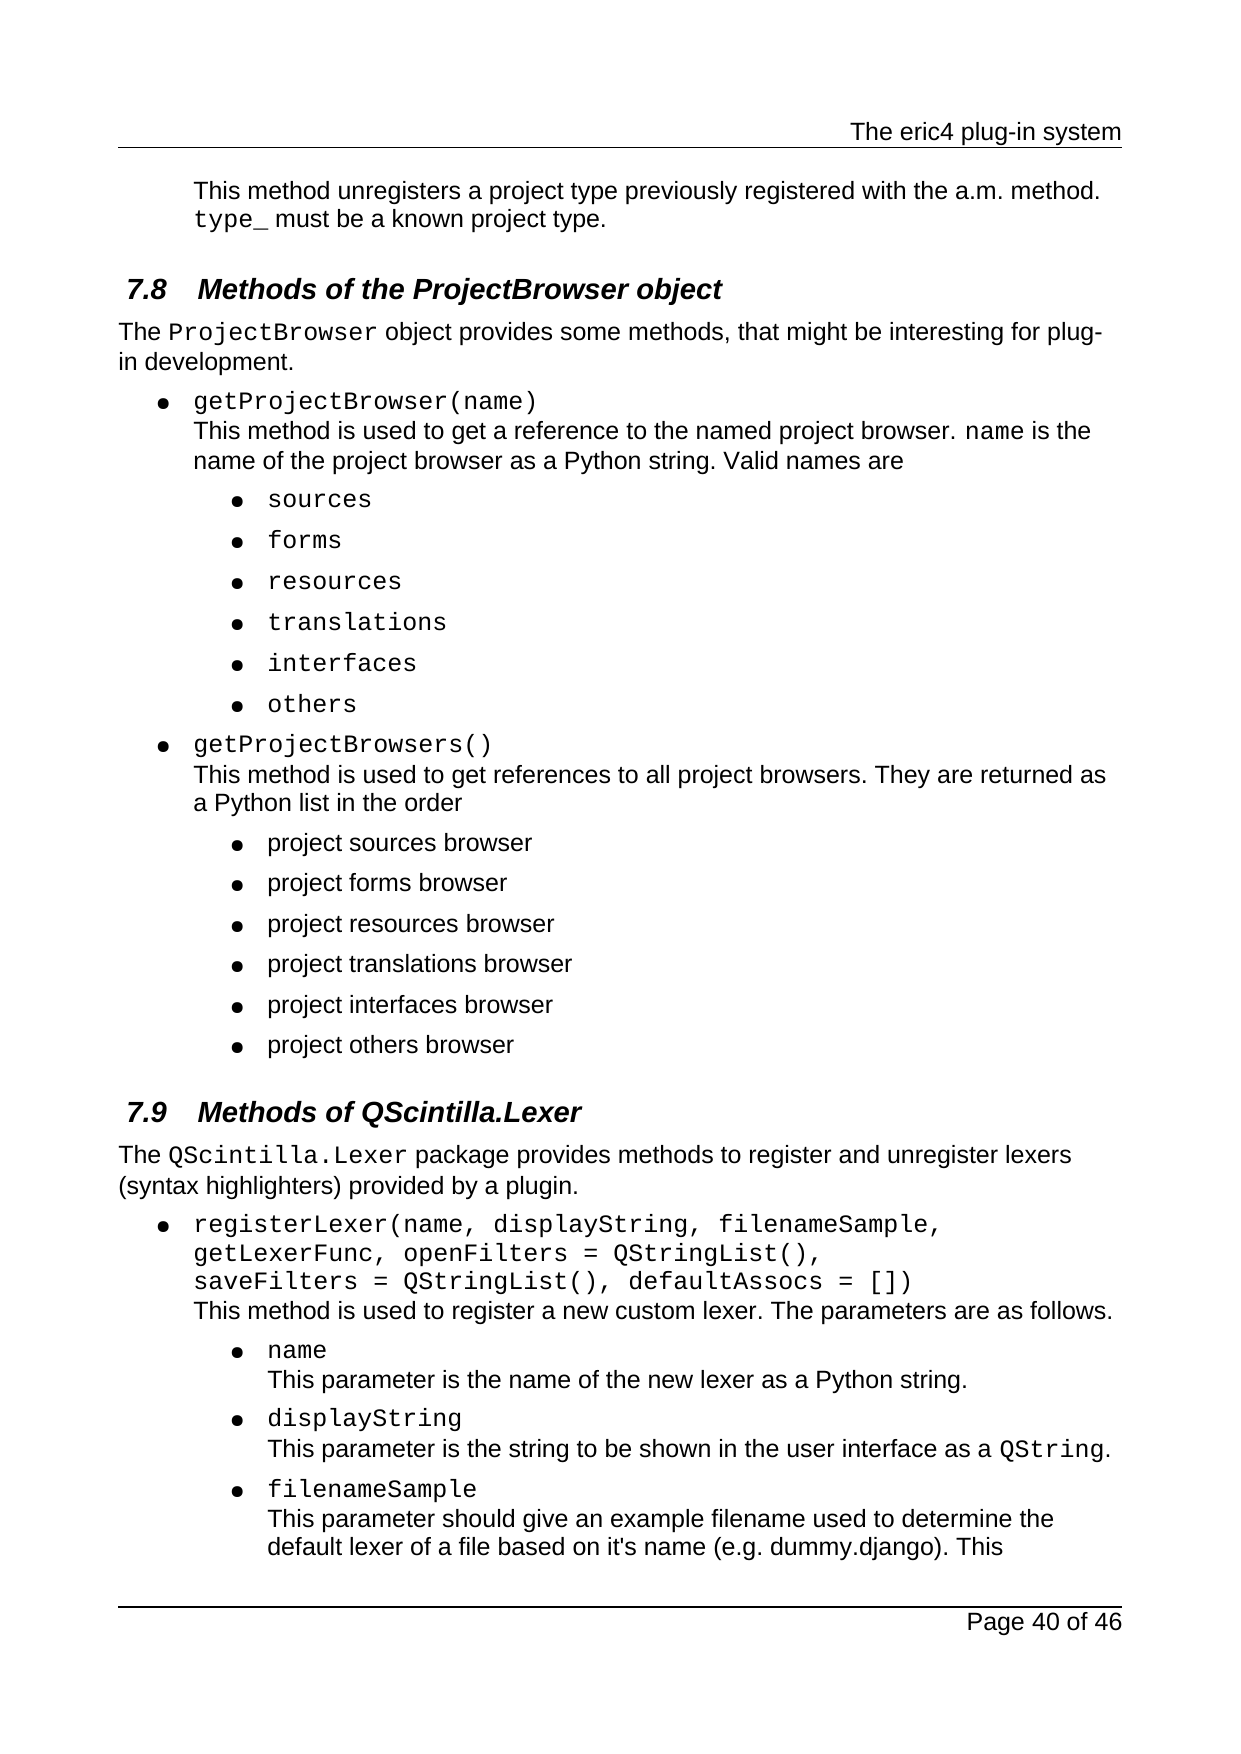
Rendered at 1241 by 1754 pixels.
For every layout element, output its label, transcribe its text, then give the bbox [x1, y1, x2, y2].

list translations [229, 609, 1122, 638]
list project translations browser [229, 950, 1122, 978]
list sources [229, 487, 1122, 515]
list interfaces [229, 650, 1122, 679]
list resources [229, 569, 1122, 597]
list filenameSample This parameter should give an example filename used to determine the default lexer of a file based on it's name (e.g. dummy.django). This [229, 1477, 1122, 1561]
text The ProjectBrowser object provides some methods, that might be interesting for plug-in development. [118, 318, 1122, 376]
list project resources browser [229, 909, 1122, 937]
list project others browser [229, 1031, 1122, 1059]
list getProjectBrowser(name) This method is used to get a reference to the named project browser. name is the name of the project browser as a Python string. Valid names are [156, 388, 1122, 474]
list displayString This parameter is the string to be shown in the user interface as a QString. [229, 1406, 1122, 1464]
list others [229, 691, 1122, 719]
list forms [229, 528, 1122, 556]
subtitle Methods of the ProjectBrowser object [118, 273, 1122, 305]
list project interfaces browser [229, 990, 1122, 1018]
list project sources browser [229, 829, 1122, 857]
list name This parameter is the name of the new lexer as a Python string. [229, 1337, 1122, 1393]
list This method unregisters a project type previously registered with the a.m. method. type_ must be a known project type. [156, 177, 1122, 235]
text The QScintilla.Lexer package provides methods to register and unregister lexers (syntax highlighters) provided by a plugin. [118, 1141, 1122, 1199]
subtitle Methods of QScintilla.Lexer [118, 1096, 1122, 1129]
list registerLexer(name, displayString, filenameSample, getLexerFunc, openFilters = QStringList(), saveFilters = QStringList(), defaultAssocs = []) This method is used to register a new custom lexer. The parameters are as follows. [156, 1212, 1122, 1325]
list getProjectBrowsers() This method is used to get references to all project browsers. They are returned as a Python list in the order [156, 732, 1122, 816]
list project forms browser [229, 869, 1122, 897]
